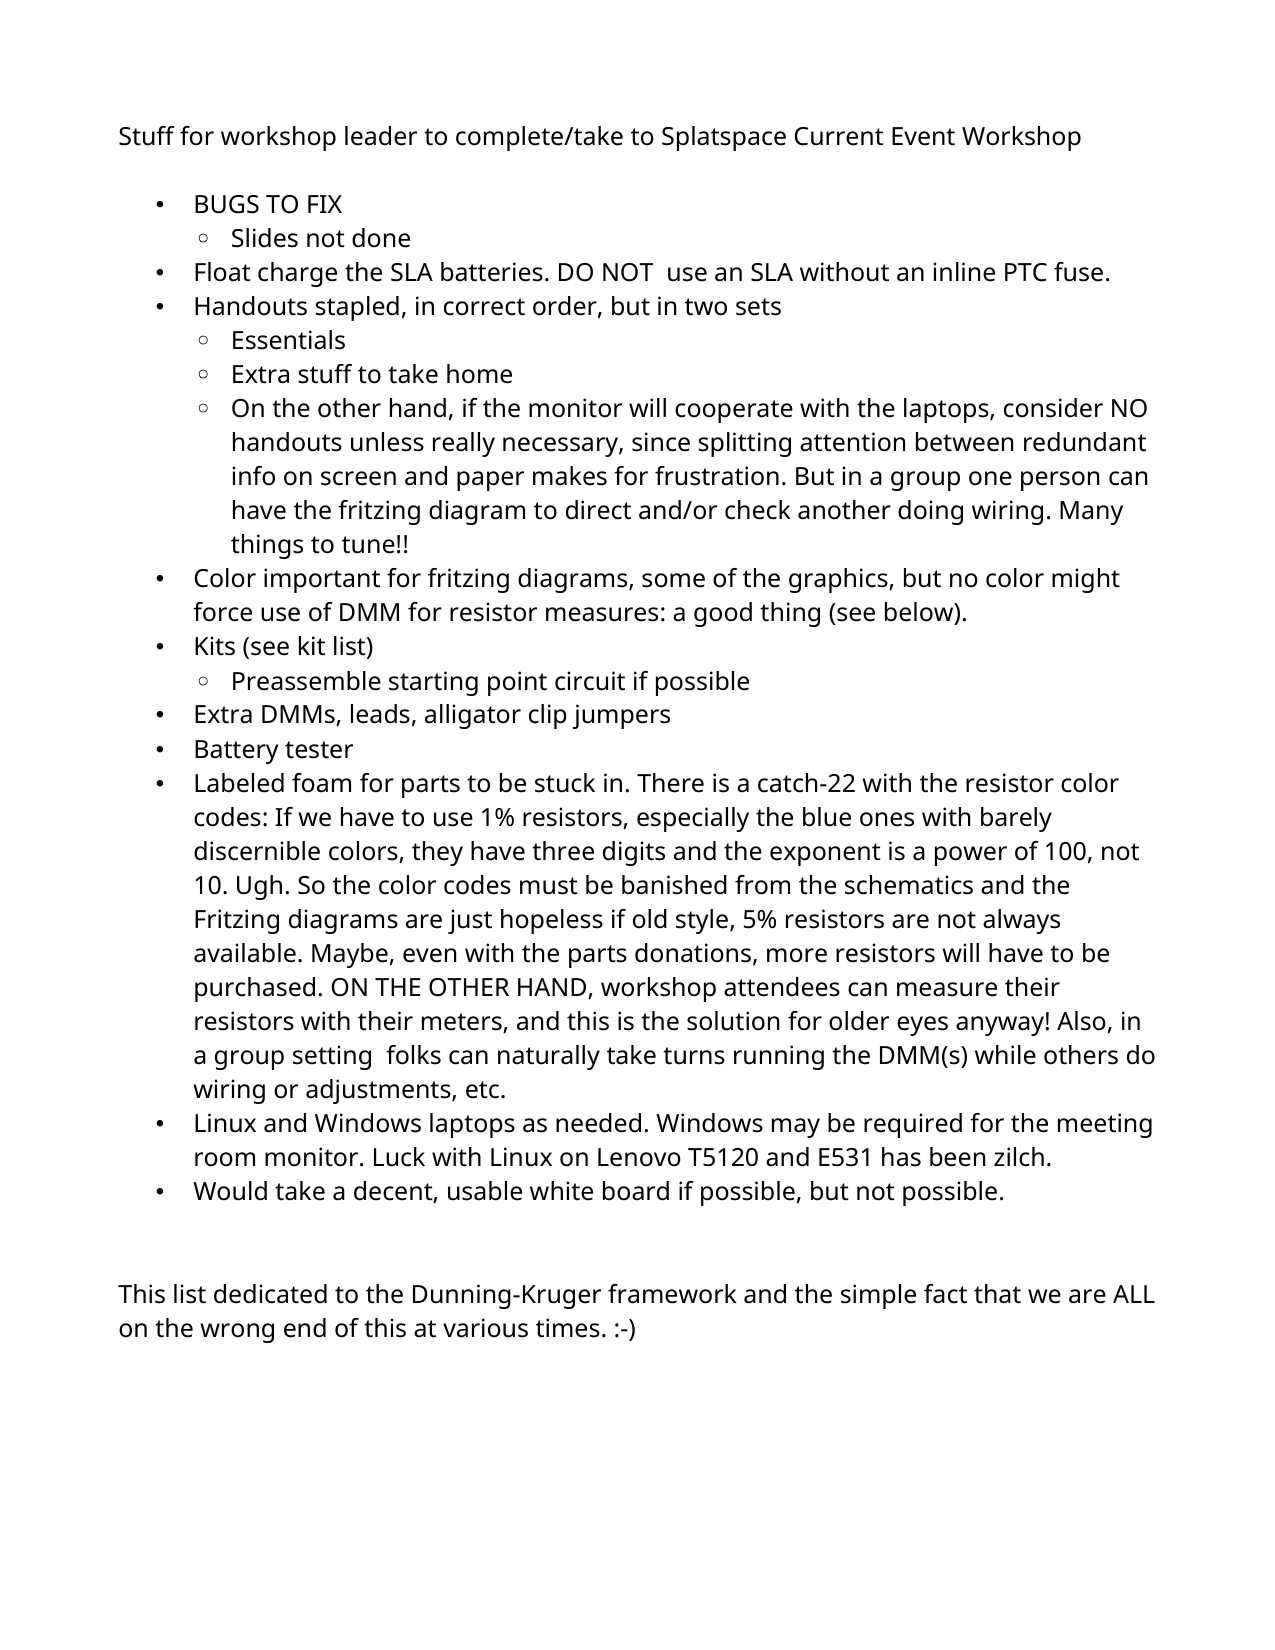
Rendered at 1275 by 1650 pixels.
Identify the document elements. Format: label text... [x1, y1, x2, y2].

text This list dedicated to the Dunning-Kruger framework and the simple fact that we are ALL on the wrong end of this at various times. :-) [118, 1276, 1157, 1344]
list BUGS TO FIX [156, 186, 1157, 220]
text Stuff for workshop leader to complete/take to Splatspace Current Event Workshop [118, 118, 1157, 152]
list Slides not done [193, 220, 1157, 254]
list Color important for fritzing diagrams, some of the graphics, but no color might force use of DMM for resistor measures: a good thing (see below). [156, 561, 1157, 629]
list Linux and Windows laptops as needed. Windows may be required for the meeting room monitor. Luck with Linux on Lenovo T5120 and E531 has been zilch. [156, 1106, 1157, 1174]
list Would take a decent, usable white board if possible, but not possible. [156, 1174, 1157, 1208]
list Float charge the SLA batteries. DO NOT use an SLA without an inline PTC fuse. [156, 254, 1157, 288]
list Preassemble starting point circuit if possible [193, 663, 1157, 697]
list Labeled foam for parts to be stuck in. There is a catch-22 with the resistor color codes: If we have to use 1% resistors, especially the blue ones with barely discernible colors, they have three digits and the exponent is a power of 100, not 10. Ugh. So the color codes must be banished from the schematics and the Fritzing diagrams are just hopeless if old style, 5% resistors are not always available. Maybe, even with the parts donations, more resistors will have to be purchased. ON THE OTHER HAND, workshop attendees can measure their resistors with their meters, and this is the solution for older eyes anyway! Also, in a group setting folks can naturally take turns running the DMM(s) while others do wiring or adjustments, etc. [156, 765, 1157, 1106]
list Handouts stapled, in correct order, but in two sets [156, 288, 1157, 322]
list Essentials [193, 322, 1157, 357]
list Extra DMMs, leads, alligator clip jumpers [156, 697, 1157, 731]
list Kits (see kit list) [156, 629, 1157, 663]
list Extra stuff to take home [193, 357, 1157, 391]
list On the other hand, if the monitor will cooperate with the laptops, consider NO handouts unless really necessary, since splitting attention between redundant info on screen and paper makes for frustration. But in a group one person can have the fritzing diagram to direct and/or check another doing wiring. Many things to tune!! [193, 391, 1157, 561]
list Battery tester [156, 731, 1157, 765]
